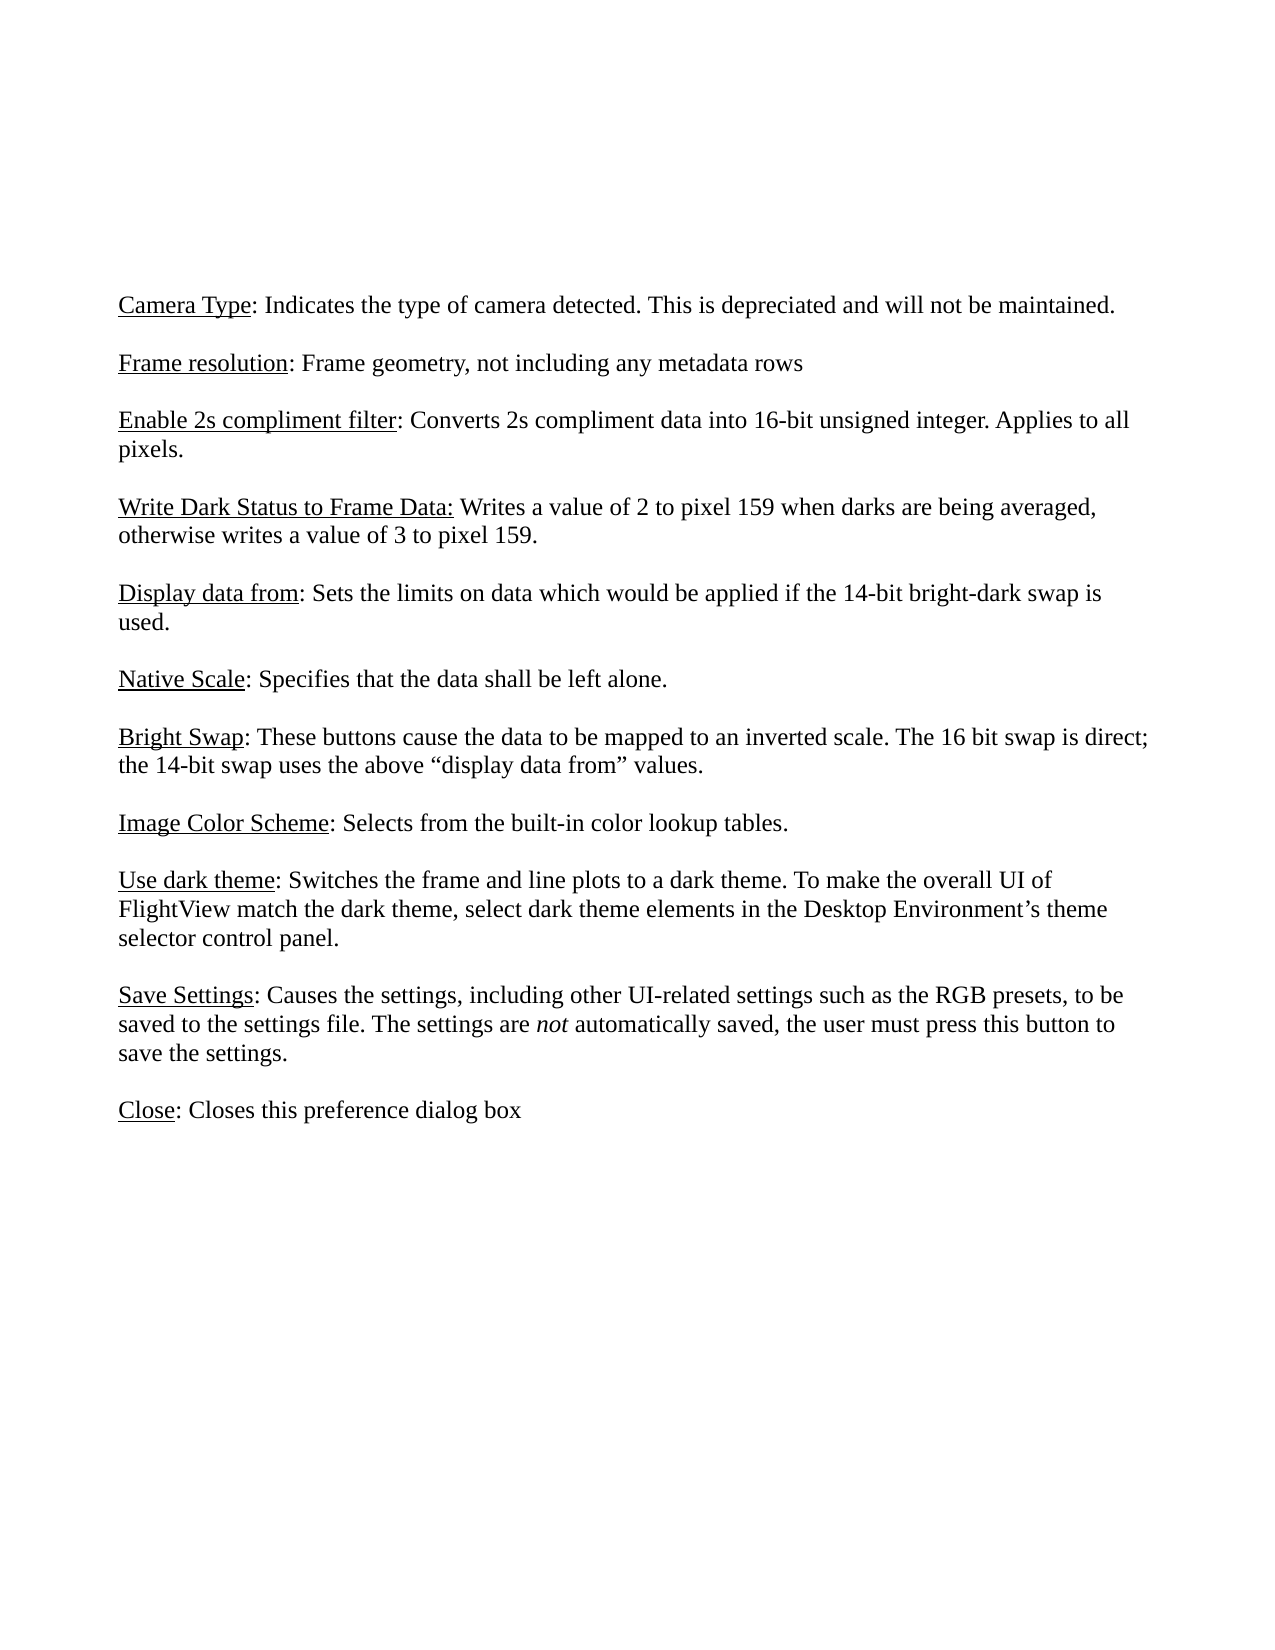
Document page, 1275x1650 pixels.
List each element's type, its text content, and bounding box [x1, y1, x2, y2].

text Write Dark Status to Frame Data: Writes a value of 2 to pixel 159 when darks are being averaged, otherwise writes a value of 3 to pixel 159. [118, 492, 1157, 549]
text Save Settings: Causes the settings, including other UI-related settings such as the RGB presets, to be saved to the settings file. The settings are not automatically saved, the user must press this button to save the settings. [118, 981, 1157, 1067]
text Bright Swap: These buttons cause the data to be mapped to an inverted scale. The 16 bit swap is direct; the 14-bit swap uses the above “display data from” values. [118, 722, 1157, 779]
text Close: Closes this preference dialog box [118, 1096, 1157, 1124]
text Enable 2s compliment filter: Converts 2s compliment data into 16-bit unsigned integer. Applies to all pixels. [118, 406, 1157, 463]
text Frame resolution: Frame geometry, not including any metadata rows [118, 348, 1157, 377]
text Image Color Scheme: Selects from the built-in color lookup tables. [118, 808, 1157, 837]
text Display data from: Sets the limits on data which would be applied if the 14-bit bright-dark swap is used. [118, 578, 1157, 636]
text Native Scale: Specifies that the data shall be left alone. [118, 664, 1157, 693]
text Camera Type: Indicates the type of camera detected. This is depreciated and will not be maintained. [118, 291, 1157, 319]
text Use dark theme: Switches the frame and line plots to a dark theme. To make the overall UI of FlightView match the dark theme, select dark theme elements in the Desktop Environment’s theme selector control panel. [118, 866, 1157, 952]
